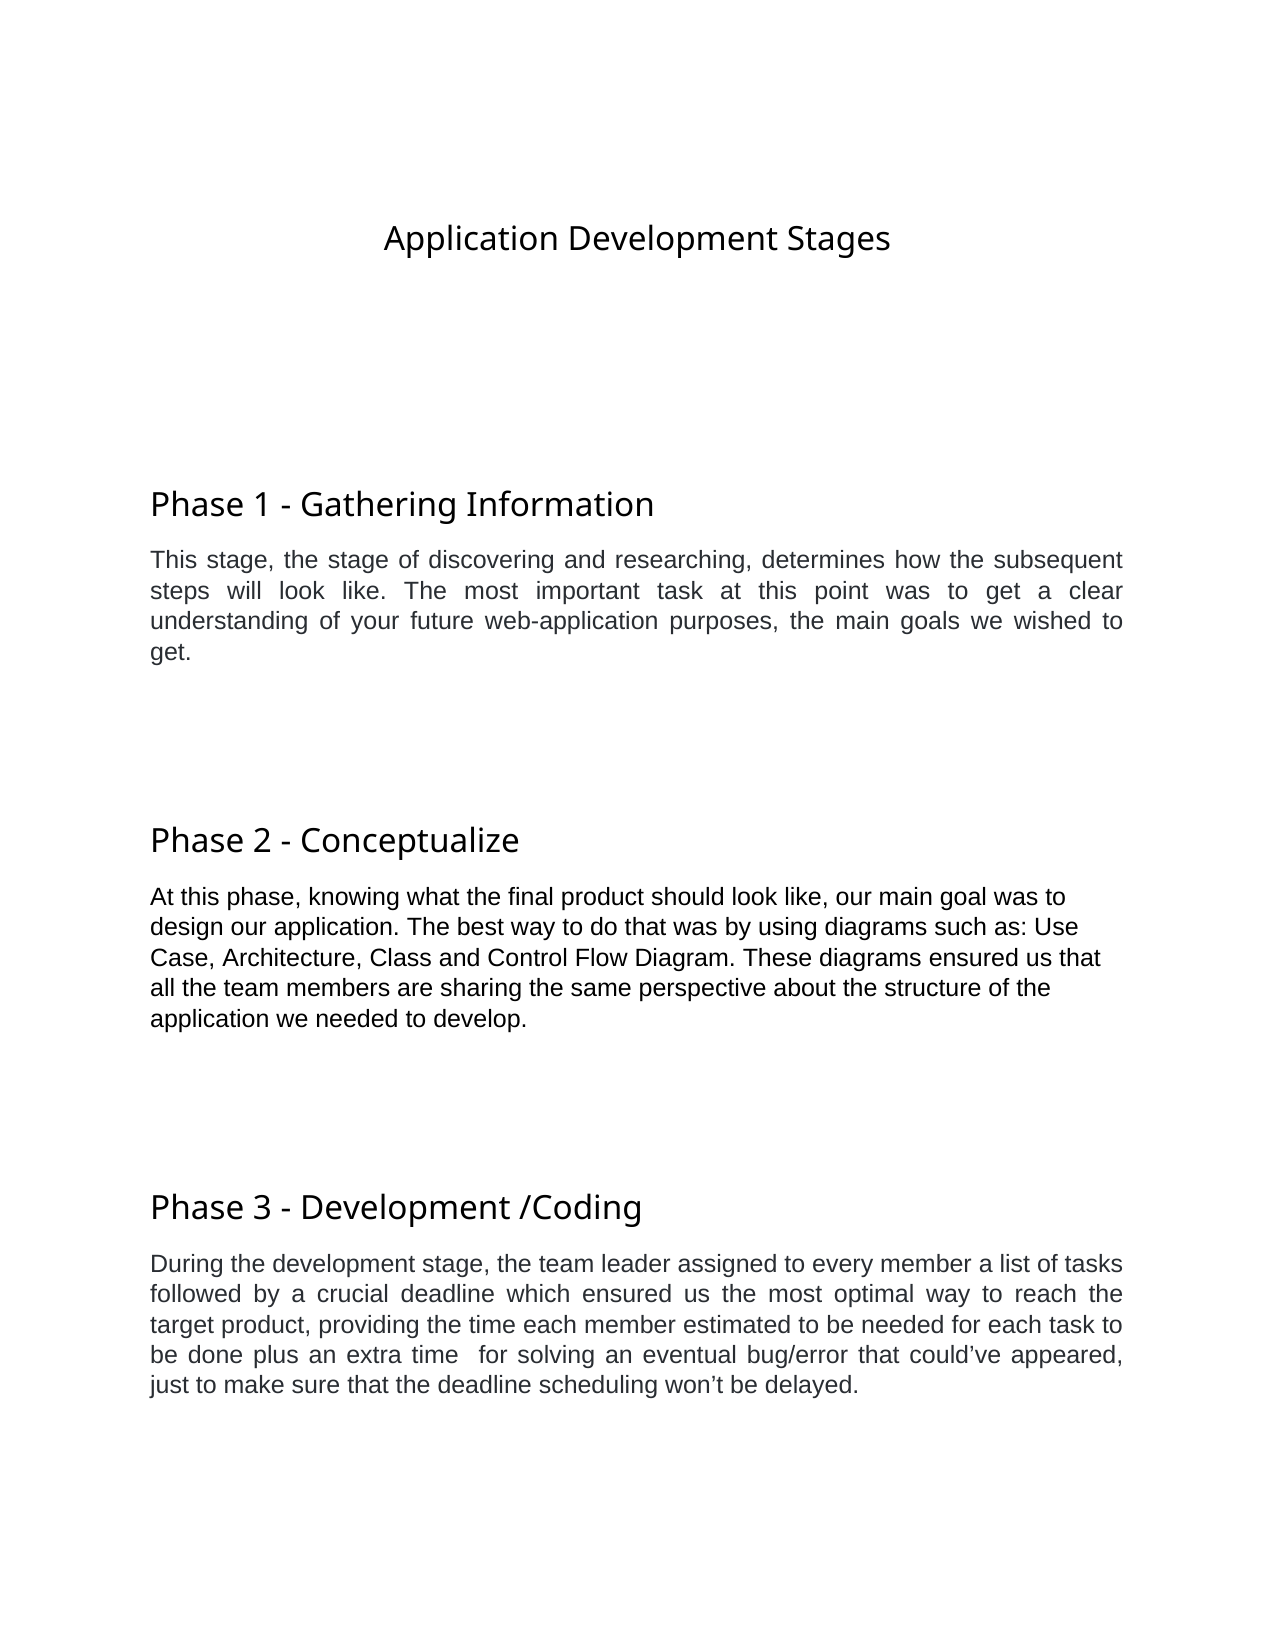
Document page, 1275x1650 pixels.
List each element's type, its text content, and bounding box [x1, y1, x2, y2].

text Phase 1 - Gathering Information [150, 481, 1125, 526]
text During the development stage, the team leader assigned to every member a list of tasks followed by a crucial deadline which ensured us the most optimal way to reach the target product, providing the time each member estimated to be needed for each task to be done plus an extra time for solving an eventual bug/error that could’ve appeared, just to make sure that the deadline scheduling won’t be delayed. [150, 1249, 1125, 1399]
text At this phase, knowing what the final product should look like, our main goal was to design our application. The best way to do that was by using diagrams such as: Use Case, Architecture, Class and Control Flow Diagram. These diagrams ensured us that all the team members are sharing the same perspective about the structure of the application we needed to develop. [150, 882, 1125, 1032]
text Application Development Stages [150, 215, 1125, 260]
text Phase 2 - Conceptualize [150, 817, 1125, 862]
text This stage, the stage of discovering and researching, determines how the subsequent steps will look like. The most important task at this point was to get a clear understanding of your future web-application purposes, the main goals we wished to get. [150, 545, 1125, 665]
text Phase 3 - Development /Coding [150, 1184, 1125, 1229]
